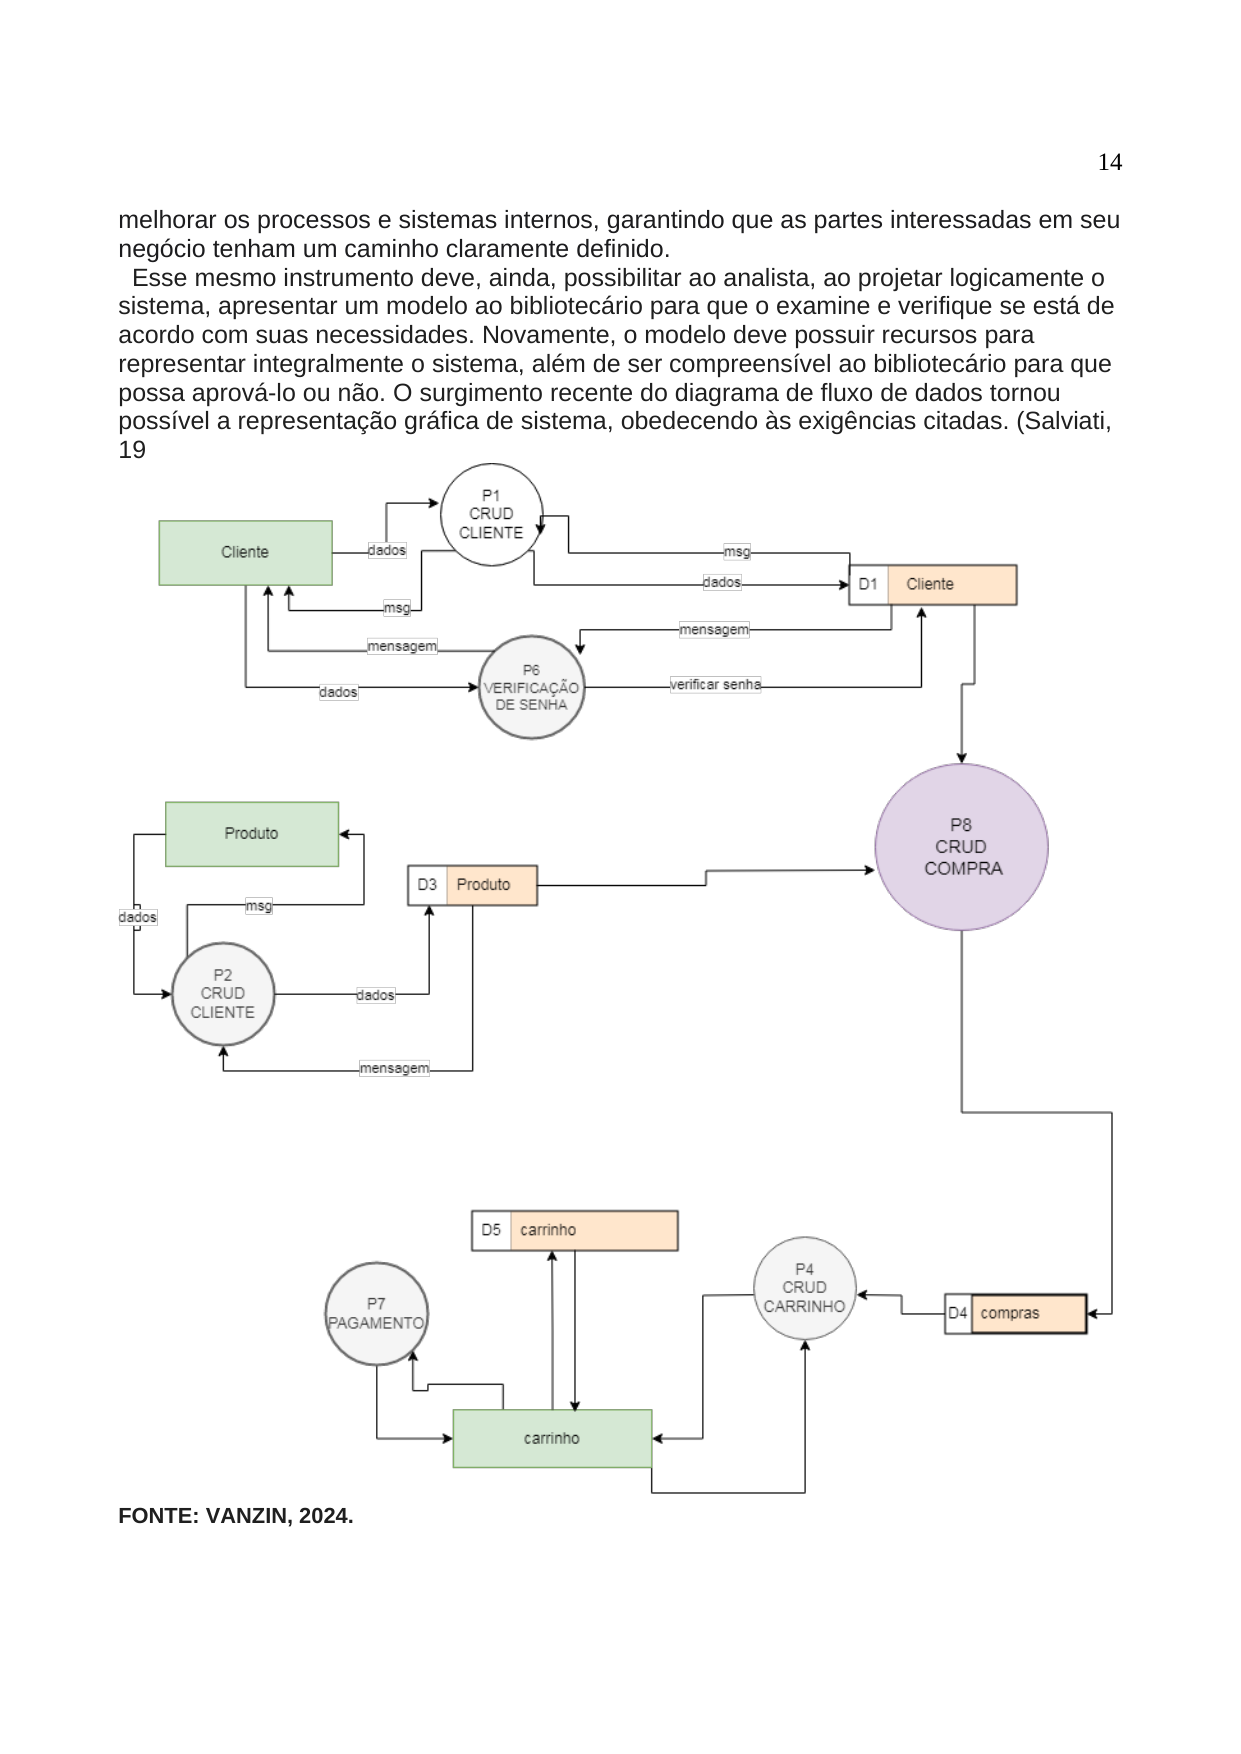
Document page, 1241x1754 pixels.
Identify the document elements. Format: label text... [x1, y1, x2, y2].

text Esse mesmo instrumento deve, ainda, possibilitar ao analista, ao projetar logicamente o sistema, apresentar um modelo ao bibliotecário para que o examine e verifique se está de acordo com suas necessidades. Novamente, o modelo deve possuir recursos para representar integralmente o sistema, além de ser compreensível ao bibliotecário para que possa aprová-lo ou não. O surgimento recente do diagrama de fluxo de dados tornou possível a representação gráfica de sistema, obedecendo às exigências citadas. (Salviati, 19 [118, 263, 1122, 463]
picture [118, 463, 1123, 1504]
text melhorar os processos e sistemas internos, garantindo que as partes interessadas em seu negócio tenham um caminho claramente definido. [118, 205, 1122, 263]
text FONTE: VANZIN, 2024. [118, 1504, 1122, 1529]
